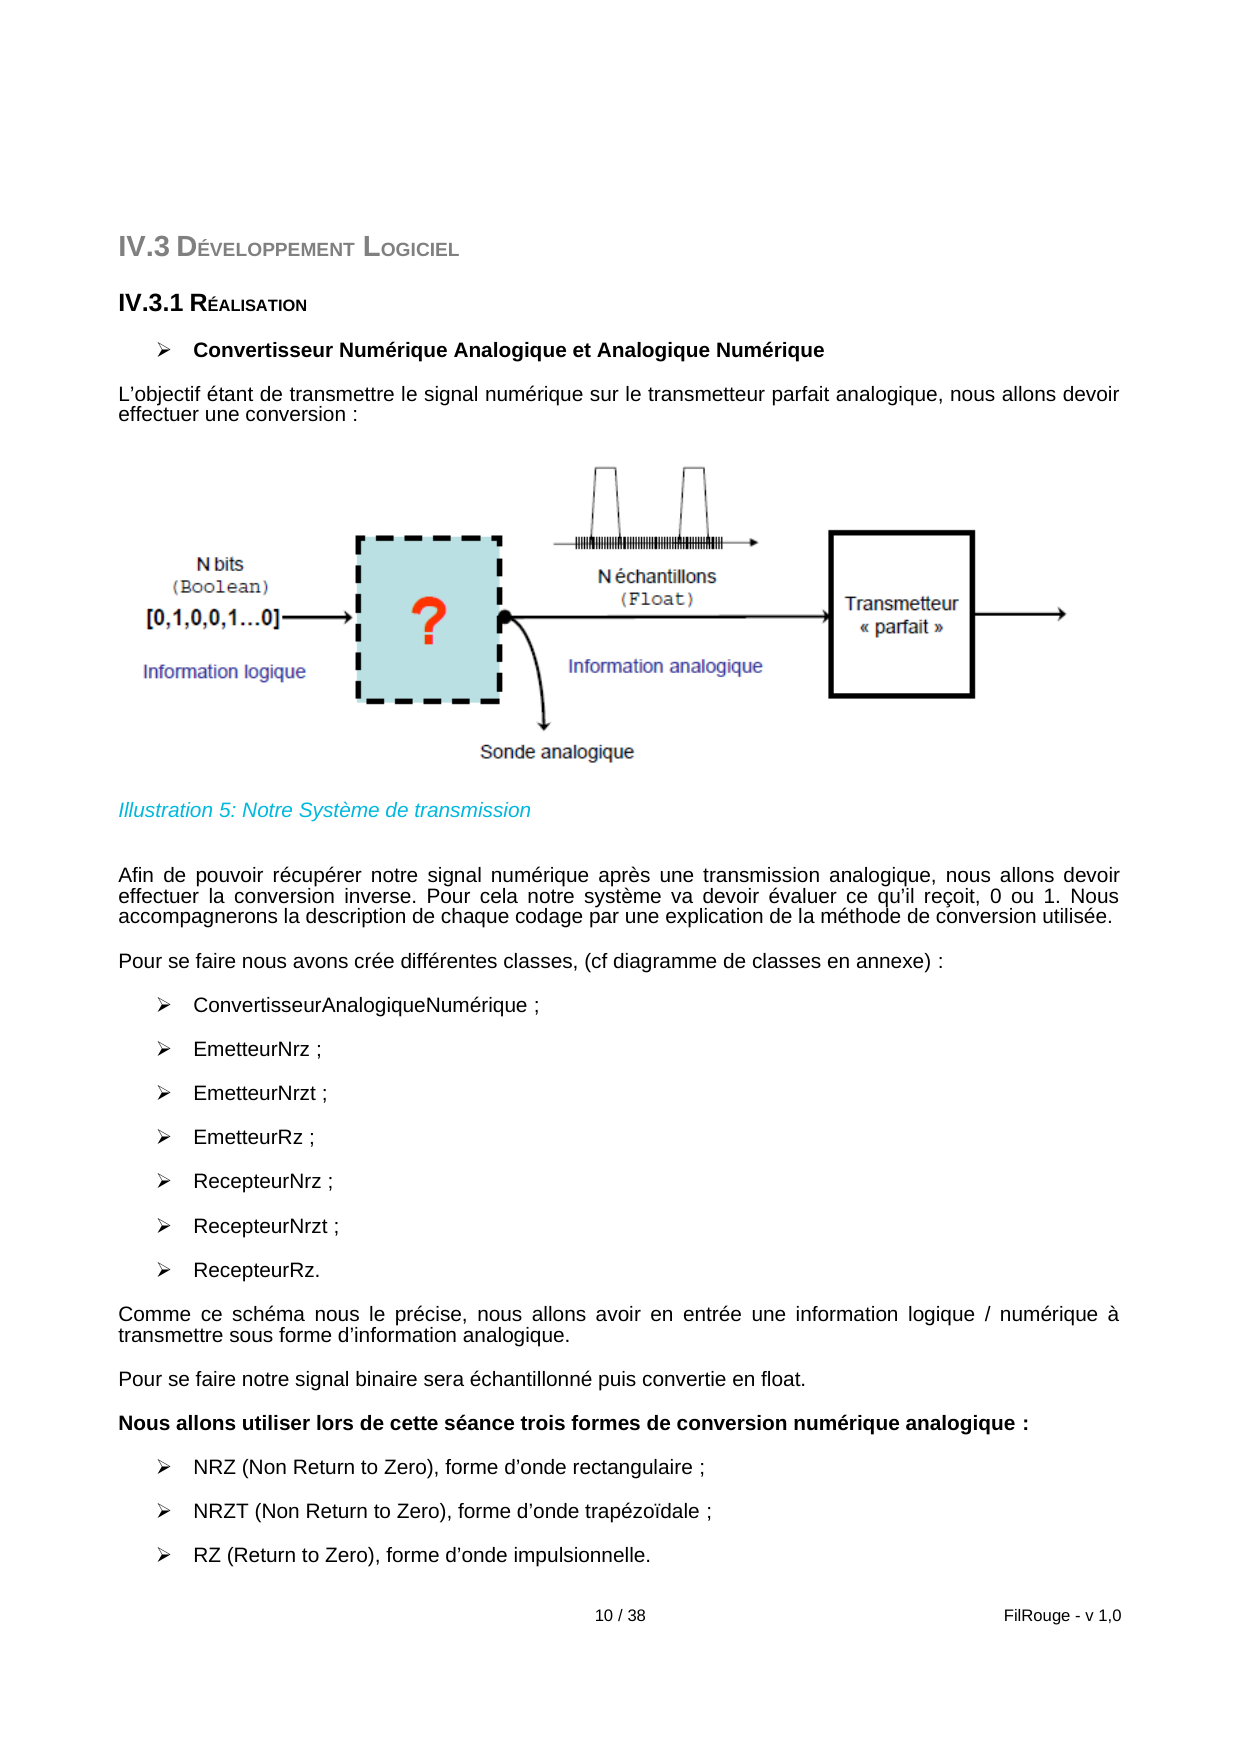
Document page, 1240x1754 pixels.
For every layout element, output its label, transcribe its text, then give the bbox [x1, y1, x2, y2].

text L’objectif étant de transmettre le signal numérique sur le transmetteur parfait analogique, nous allons devoir effectuer une conversion : [118, 385, 1121, 426]
subtitle Développement Logiciel [118, 229, 1121, 262]
list EmetteurNrzt ; [156, 1084, 1121, 1105]
text Comme ce schéma nous le précise, nous allons avoir en entrée une information logique / numérique à transmettre sous forme d’information analogique. [118, 1305, 1121, 1346]
list EmetteurRz ; [156, 1128, 1121, 1149]
text Nous allons utiliser lors de cette séance trois formes de conversion numérique analogique : [118, 1414, 1121, 1434]
text Pour se faire notre signal binaire sera échantillonné puis convertie en float. [118, 1370, 1121, 1390]
text Illustration 5: Notre Système de transmission [118, 794, 1121, 822]
list RecepteurNrzt ; [156, 1217, 1121, 1237]
list ConvertisseurAnalogiqueNumérique ; [156, 996, 1121, 1016]
list Convertisseur Numérique Analogique et Analogique Numérique [156, 341, 1121, 361]
list EmetteurNrz ; [156, 1040, 1121, 1061]
list RecepteurRz. [156, 1261, 1121, 1281]
picture [118, 450, 1122, 794]
text Pour se faire nous avons crée différentes classes, (cf diagramme de classes en annexe) : [118, 952, 1121, 972]
subtitle Réalisation [118, 287, 1121, 316]
list RecepteurNrz ; [156, 1172, 1121, 1193]
list NRZT (Non Return to Zero), forme d’onde trapézoïdale ; [156, 1502, 1121, 1523]
text Afin de pouvoir récupérer notre signal numérique après une transmission analogique, nous allons devoir effectuer la conversion inverse. Pour cela notre système va devoir évaluer ce qu’il reçoit, 0 ou 1. Nous accompagnerons la description de chaque codage par une explication de la méthode de conversion utilisée. [118, 866, 1121, 928]
list RZ (Return to Zero), forme d’onde impulsionnelle. [156, 1546, 1121, 1567]
list NRZ (Non Return to Zero), forme d’onde rectangulaire ; [156, 1458, 1121, 1479]
